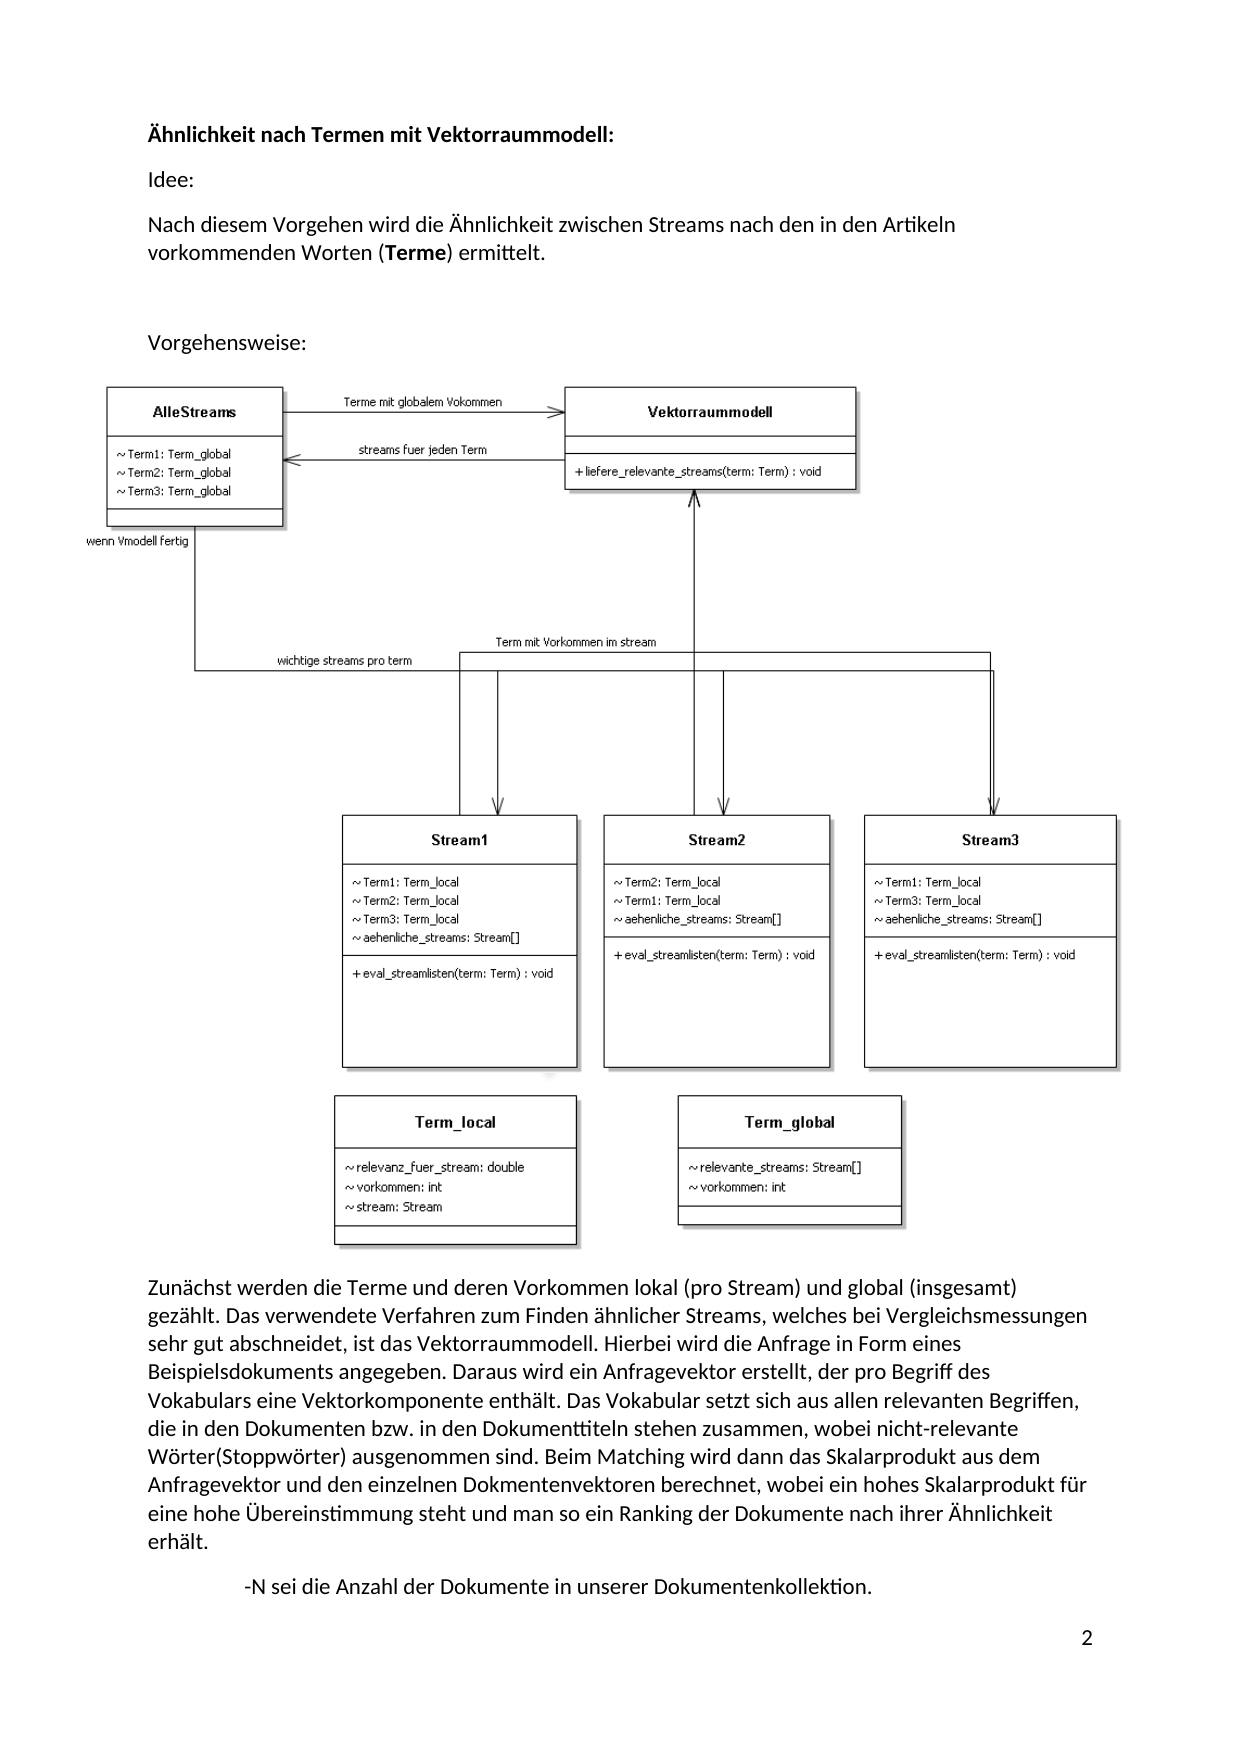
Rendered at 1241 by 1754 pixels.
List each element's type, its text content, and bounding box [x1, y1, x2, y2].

text Idee: [148, 165, 1093, 193]
text Ähnlichkeit nach Termen mit Vektorraummodell: [148, 120, 1093, 148]
text -N sei die Anzahl der Dokumente in unserer Dokumentenkollektion. [170, 1572, 1093, 1600]
text Nach diesem Vorgehen wird die Ähnlichkeit zwischen Streams nach den in den Artikeln vorkommenden Worten (Terme) ermittelt. [148, 210, 1093, 266]
text Vorgehensweise: [148, 328, 1093, 356]
text Zunächst werden die Terme und deren Vorkommen lokal (pro Stream) und global (insgesamt) gezählt. Das verwendete Verfahren zum Finden ähnlicher Streams, welches bei Vergleichsmessungen sehr gut abschneidet, ist das Vektorraummodell. Hierbei wird die Anfrage in Form eines Beispielsdokuments angegeben. Daraus wird ein Anfragevektor erstellt, der pro Begriff des Vokabulars eine Vektorkomponente enthält. Das Vokabular setzt sich aus allen relevanten Begriffen, die in den Dokumenten bzw. in den Dokumenttiteln stehen zusammen, wobei nicht-relevante Wörter(Stoppwörter) ausgenommen sind. Beim Matching wird dann das Skalarprodukt aus dem Anfragevektor und den einzelnen Dokmentenvektoren berechnet, wobei ein hohes Skalarprodukt für eine hohe Übereinstimmung steht und man so ein Ranking der Dokumente nach ihrer Ähnlichkeit erhält. [148, 1094, 1093, 1555]
